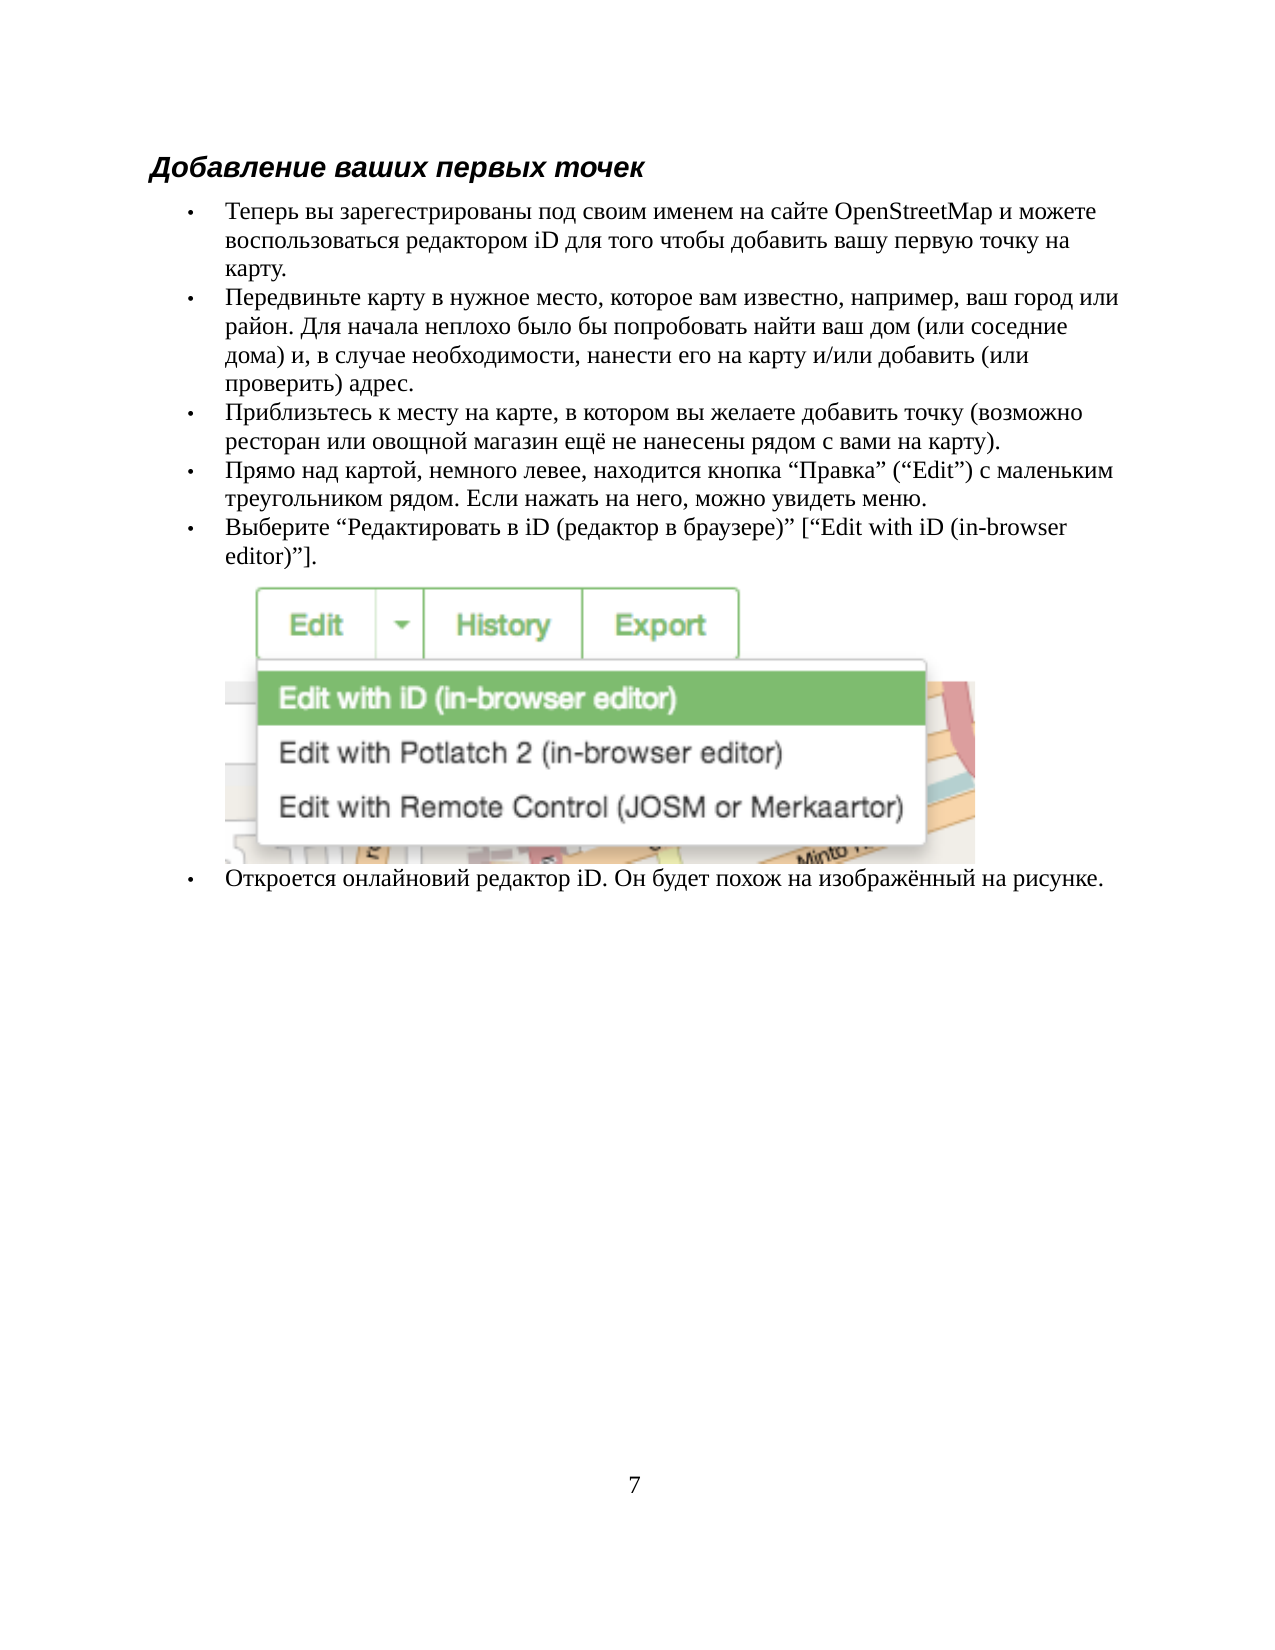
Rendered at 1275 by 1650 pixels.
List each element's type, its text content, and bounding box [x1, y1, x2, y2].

list Приблизьтесь к месту на карте, в котором вы желаете добавить точку (возможно ресторан или овощной магазин ещё не нанесены рядом с вами на карту). [187, 397, 1125, 455]
list Передвиньте карту в нужное место, которое вам известно, например, ваш город или район. Для начала неплохо было бы попробовать найти ваш дом (или соседние дома) и, в случае необходимости, нанести его на карту и/или добавить (или проверить) адрес. [187, 282, 1125, 397]
list Откроется онлайновий редактор iD. Он будет похож на изображённый на рисунке. [187, 863, 1125, 892]
list Прямо над картой, немного левее, находится кнопка “Правка” (“Edit”) с маленьким треугольником рядом. Если нажать на него, можно увидеть меню. [187, 455, 1125, 512]
list Теперь вы зарегестрированы под своим именем на сайте OpenStreetMap и можете воспользоваться редактором iD для того чтобы добавить вашу первую точку на карту. [187, 196, 1125, 282]
picture [225, 569, 976, 864]
subtitle Добавление ваших первых точек [150, 150, 1125, 183]
list Выберите “Редактировать в iD (редактор в браузере)” [“Edit with iD (in-browser editor)”]. [187, 512, 1125, 570]
